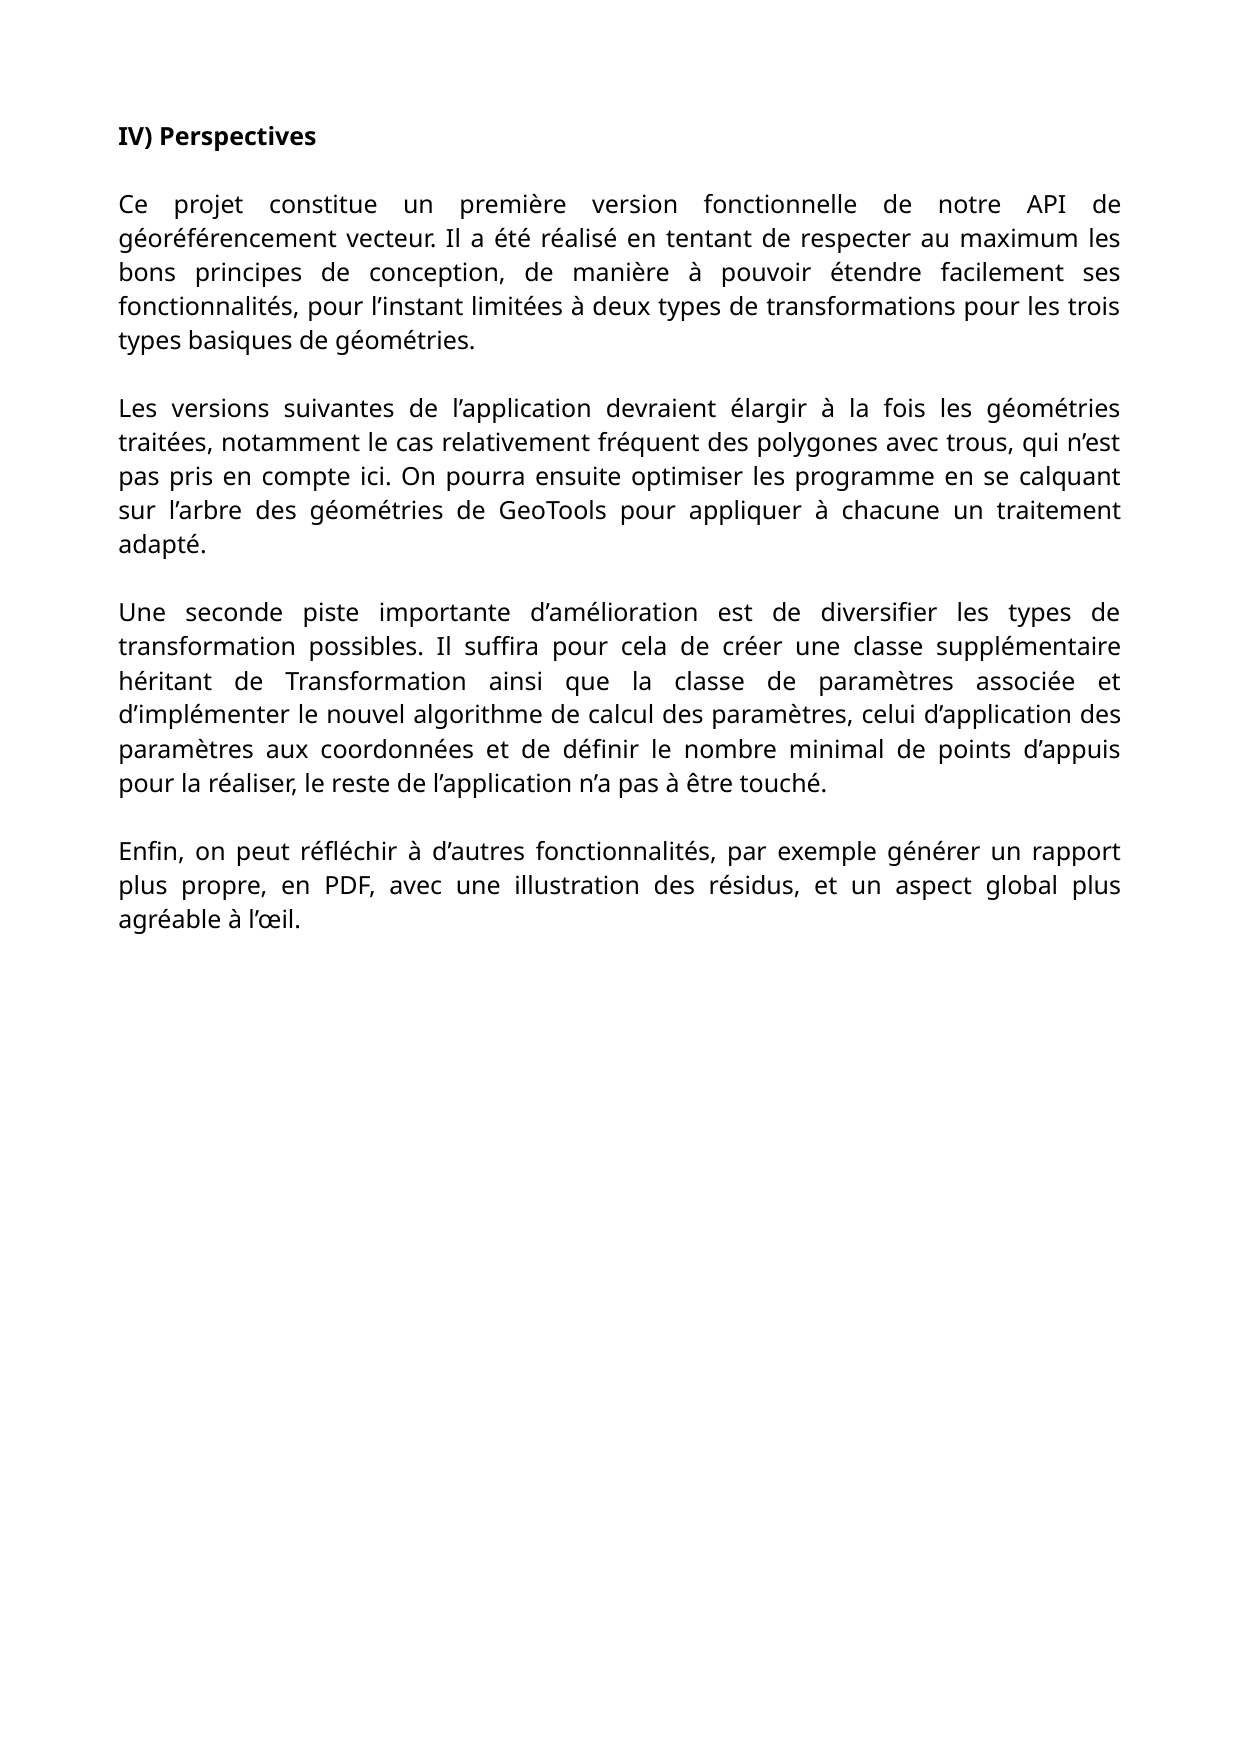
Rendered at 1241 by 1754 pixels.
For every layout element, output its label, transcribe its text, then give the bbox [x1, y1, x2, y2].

text Une seconde piste importante d’amélioration est de diversifier les types de transformation possibles. Il suffira pour cela de créer une classe supplémentaire héritant de Transformation ainsi que la classe de paramètres associée et d’implémenter le nouvel algorithme de calcul des paramètres, celui d’application des paramètres aux coordonnées et de définir le nombre minimal de points d’appuis pour la réaliser, le reste de l’application n’a pas à être touché. [118, 595, 1122, 799]
text IV) Perspectives [118, 118, 1122, 152]
text Les versions suivantes de l’application devraient élargir à la fois les géométries traitées, notamment le cas relativement fréquent des polygones avec trous, qui n’est pas pris en compte ici. On pourra ensuite optimiser les programme en se calquant sur l’arbre des géométries de GeoTools pour appliquer à chacune un traitement adapté. [118, 391, 1122, 561]
text Ce projet constitue un première version fonctionnelle de notre API de géoréférencement vecteur. Il a été réalisé en tentant de respecter au maximum les bons principes de conception, de manière à pouvoir étendre facilement ses fonctionnalités, pour l’instant limitées à deux types de transformations pour les trois types basiques de géométries. [118, 186, 1122, 357]
text Enfin, on peut réfléchir à d’autres fonctionnalités, par exemple générer un rapport plus propre, en PDF, avec une illustration des résidus, et un aspect global plus agréable à l’œil. [118, 833, 1122, 936]
